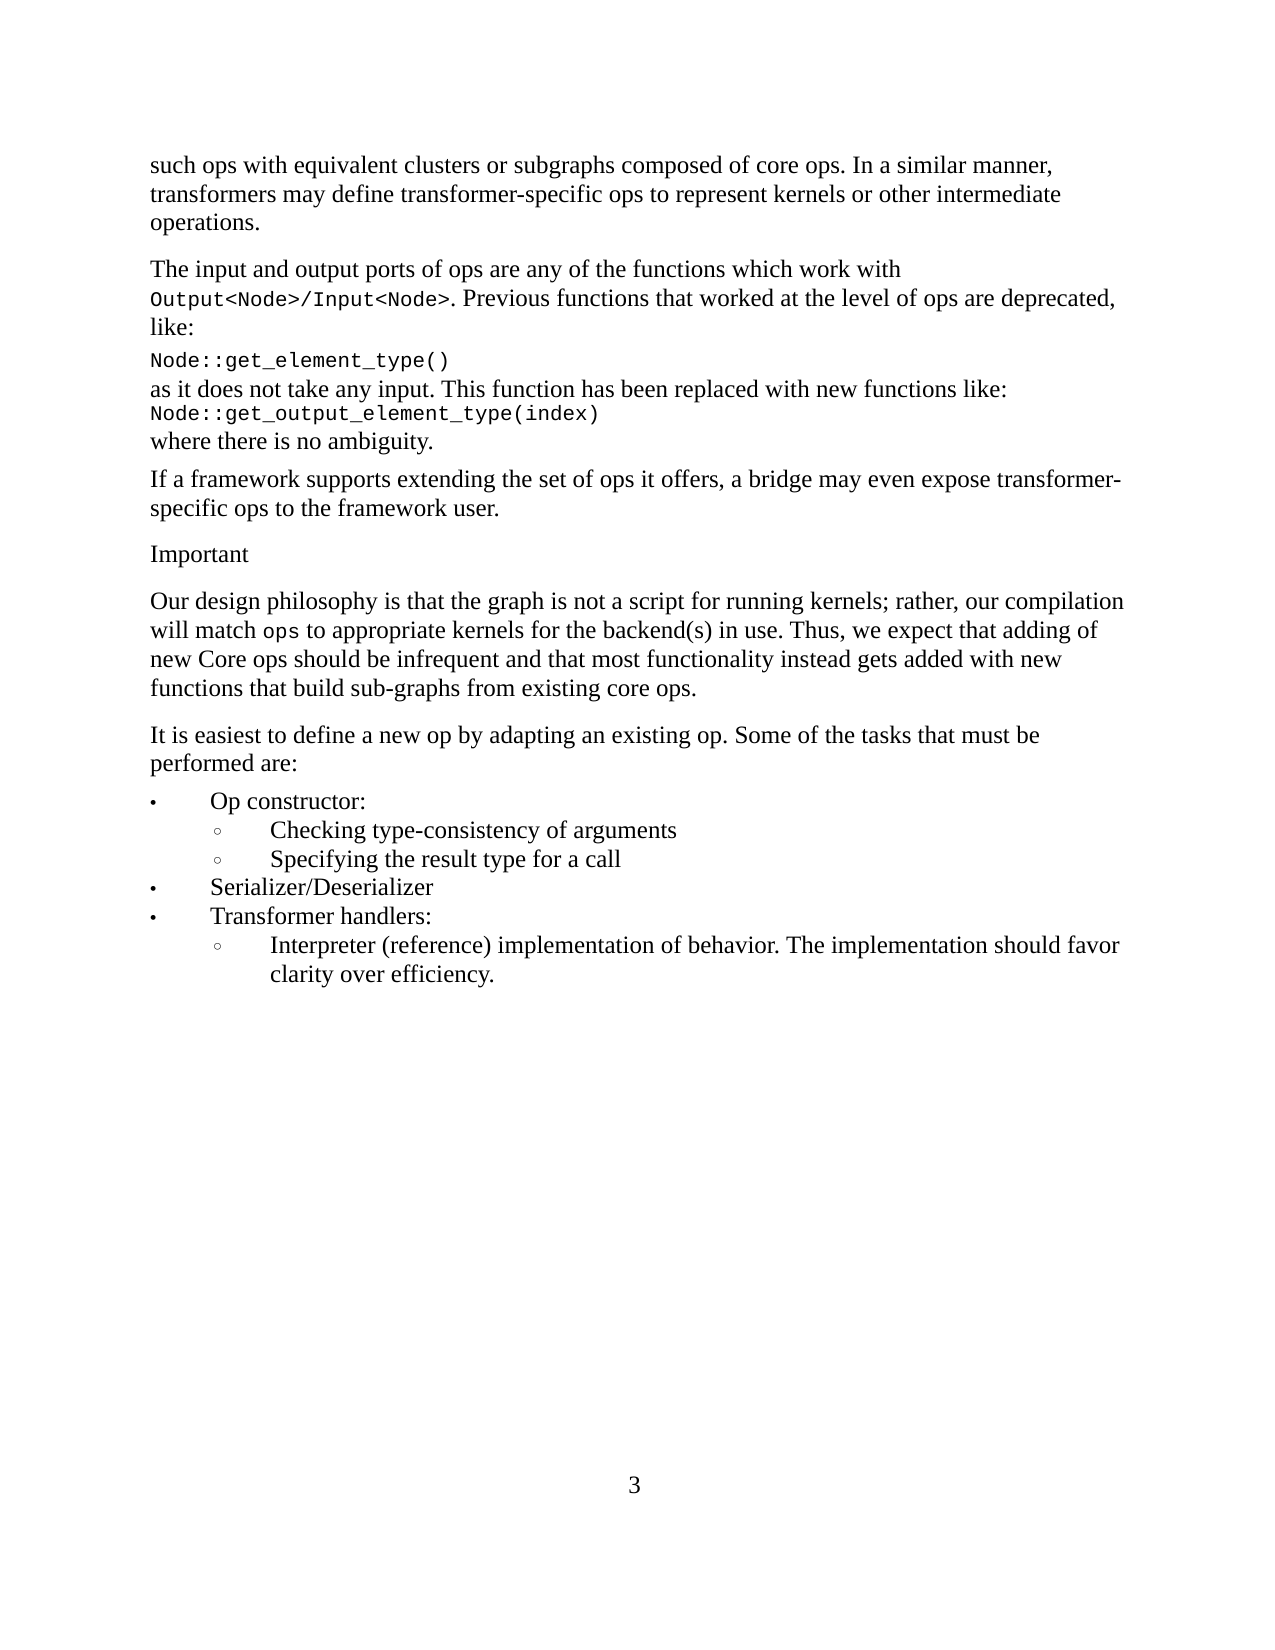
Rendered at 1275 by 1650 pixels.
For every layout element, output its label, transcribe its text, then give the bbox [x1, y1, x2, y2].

list Specifying the result type for a call [210, 844, 1125, 872]
text as it does not take any input. This function has been replaced with new functions like: [150, 374, 1125, 403]
text Important [150, 539, 1125, 568]
list Transformer handlers: [150, 901, 1125, 930]
text where there is no ambiguity. [150, 426, 1125, 455]
text The input and output ports of ops are any of the functions which work with Output<Node>/Input<Node>. Previous functions that worked at the level of ops are deprecated, like: [150, 254, 1125, 341]
text Node::get_output_element_type(index) [150, 403, 1125, 426]
text If a framework supports extending the set of ops it offers, a bridge may even expose transformer-specific ops to the framework user. [150, 464, 1125, 521]
text Node::get_element_type() [150, 350, 1125, 374]
text Our design philosophy is that the graph is not a script for running kernels; rather, our compilation will match ops to appropriate kernels for the backend(s) in use. Thus, we expect that adding of new Core ops should be infrequent and that most functionality instead gets added with new functions that build sub-graphs from existing core ops. [150, 586, 1125, 702]
list Interpreter (reference) implementation of behavior. The implementation should favor clarity over efficiency. [210, 930, 1125, 987]
list Checking type-consistency of arguments [210, 815, 1125, 844]
text It is easiest to define a new op by adapting an existing op. Some of the tasks that must be performed are: [150, 720, 1125, 777]
list Op constructor: [150, 786, 1125, 815]
list Serializer/Deserializer [150, 872, 1125, 901]
text such ops with equivalent clusters or subgraphs composed of core ops. In a similar manner, transformers may define transformer-specific ops to represent kernels or other intermediate operations. [150, 150, 1125, 236]
